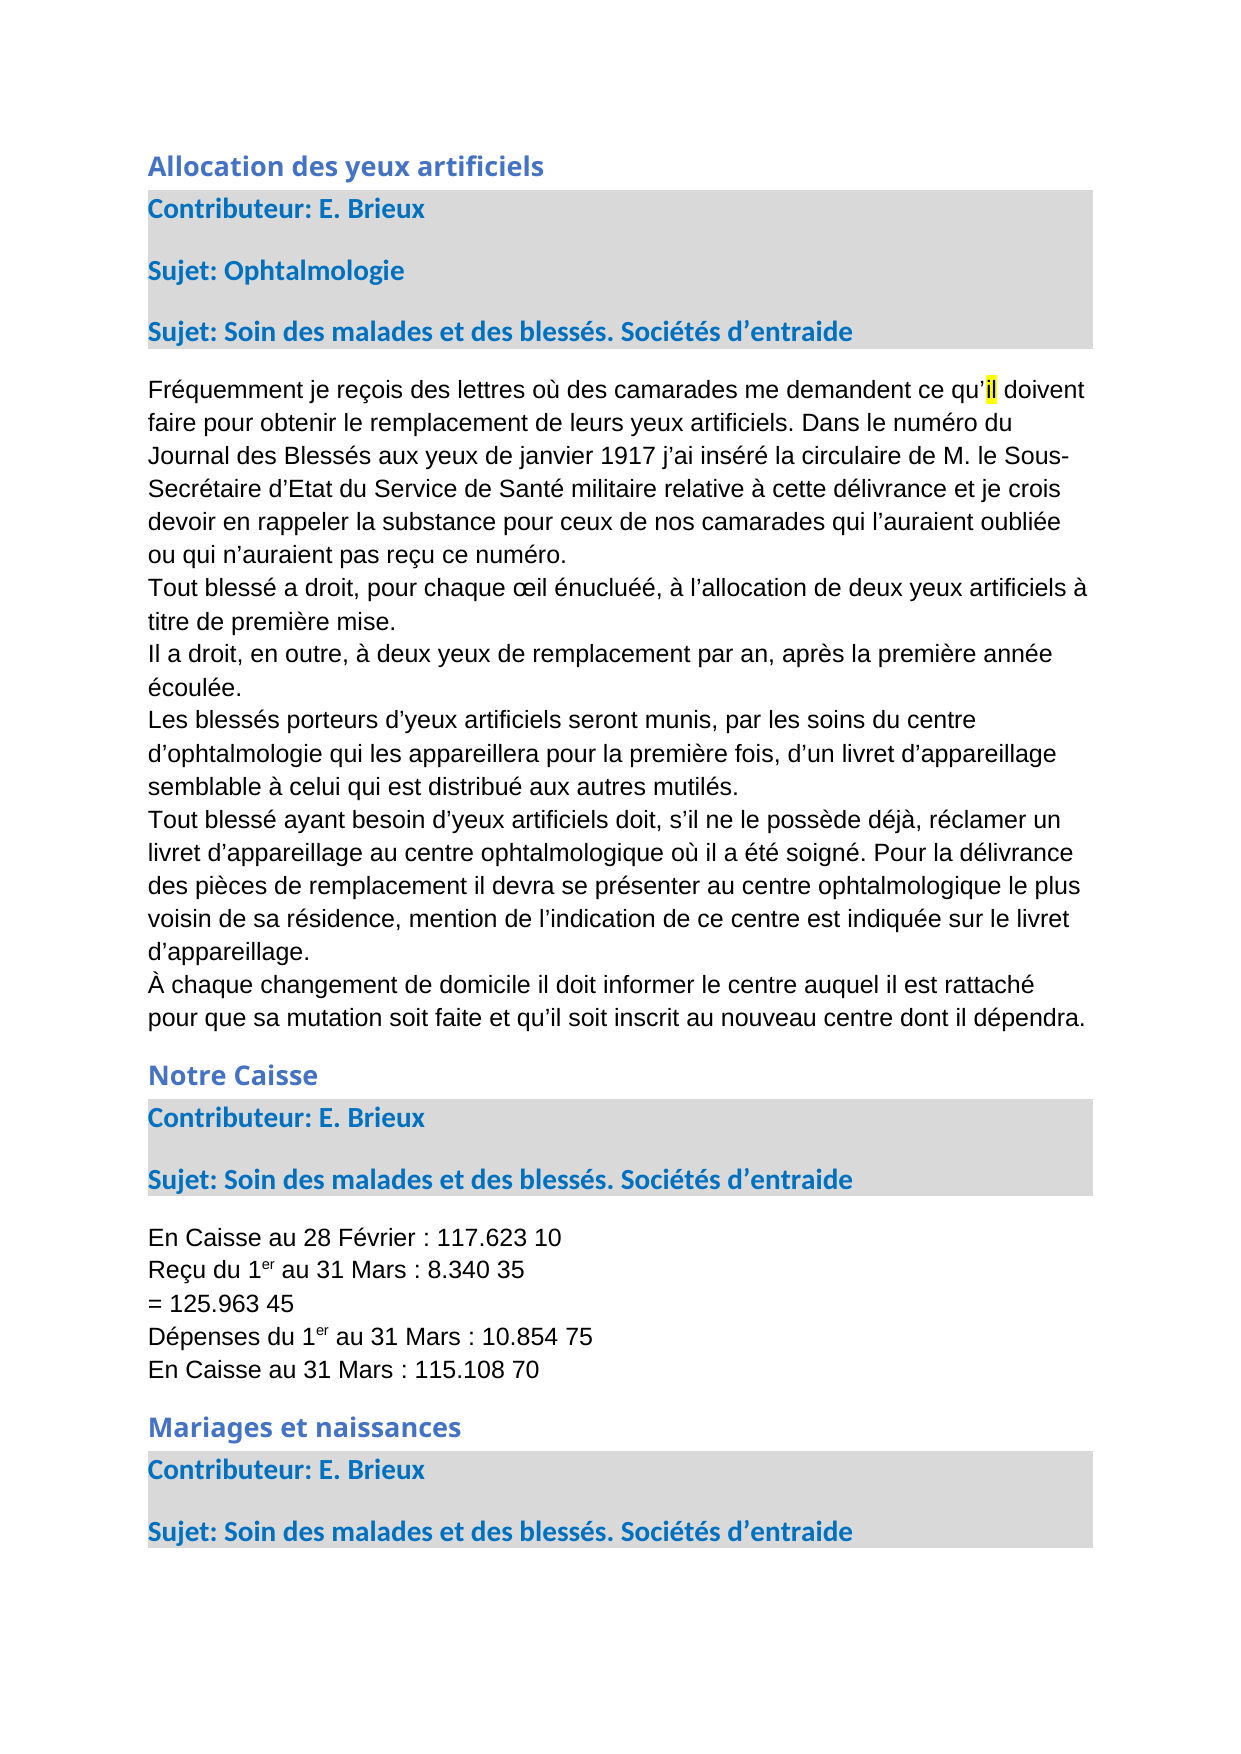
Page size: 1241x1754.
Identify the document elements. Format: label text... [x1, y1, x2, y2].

text Sujet: Soin des malades et des blessés. Sociétés d’entraide [148, 1513, 1093, 1548]
text Contributeur: E. Brieux [148, 1099, 1093, 1134]
text Reçu du 1er au 31 Mars : 8.340 35 [148, 1256, 1093, 1284]
text En Caisse au 31 Mars : 115.108 70 [148, 1354, 1093, 1383]
text Dépenses du 1er au 31 Mars : 10.854 75 [148, 1322, 1093, 1350]
subtitle Allocation des yeux artificiels [148, 148, 1093, 184]
subtitle Notre Caisse [148, 1057, 1093, 1093]
text Tout blessé ayant besoin d’yeux artificiels doit, s’il ne le possède déjà, réclamer un livret d’appareillage au centre ophtalmologique où il a été soigné. Pour la délivrance des pièces de remplacement il devra se présenter au centre ophtalmologique le plus voisin de sa résidence, mention de l’indication de ce centre est indiquée sur le livret d’appareillage. [148, 804, 1093, 965]
text Les blessés porteurs d’yeux artificiels seront munis, par les soins du centre d’ophtalmologie qui les appareillera pour la première fois, d’un livret d’appareillage semblable à celui qui est distribué aux autres mutilés. [148, 706, 1093, 800]
text Sujet: Soin des malades et des blessés. Sociétés d’entraide [148, 1161, 1093, 1196]
text Tout blessé a droit, pour chaque œil énucluéé, à l’allocation de deux yeux artificiels à titre de première mise. [148, 573, 1093, 635]
text Il a droit, en outre, à deux yeux de remplacement par an, après la première année écoulée. [148, 639, 1093, 701]
text Sujet: Soin des malades et des blessés. Sociétés d’entraide [148, 313, 1093, 349]
text = 125.963 45 [148, 1288, 1093, 1317]
text À chaque changement de domicile il doit informer le centre auquel il est rattaché pour que sa mutation soit faite et qu’il soit inscrit au nouveau centre dont il dépendra. [148, 970, 1093, 1031]
subtitle Mariages et naissances [148, 1408, 1093, 1445]
text Contributeur: E. Brieux [148, 190, 1093, 226]
text Contributeur: E. Brieux [148, 1451, 1093, 1486]
text Fréquemment je reçois des lettres où des camarades me demandent ce qu’il doivent faire pour obtenir le remplacement de leurs yeux artificiels. Dans le numéro du Journal des Blessés aux yeux de janvier 1917 j’ai inséré la circulaire de M. le Sous-Secrétaire d’Etat du Service de Santé militaire relative à cette délivrance et je crois devoir en rappeler la substance pour ceux de nos camarades qui l’auraient oubliée ou qui n’auraient pas reçu ce numéro. [148, 375, 1093, 569]
text En Caisse au 28 Février : 117.623 10 [148, 1222, 1093, 1251]
text Sujet: Ophtalmologie [148, 252, 1093, 287]
